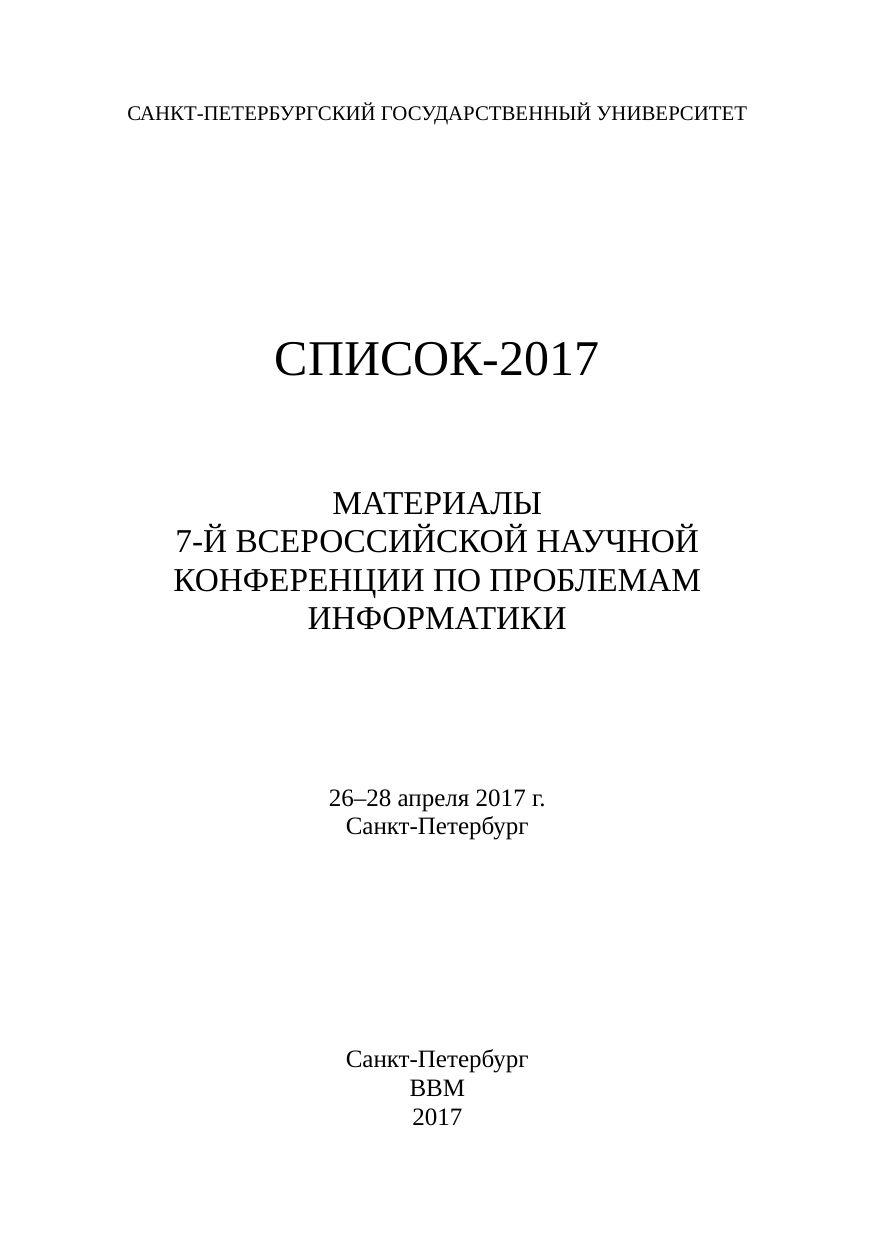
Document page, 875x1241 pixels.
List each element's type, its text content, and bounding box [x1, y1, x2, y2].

text СПИСОК-2017 [100, 329, 774, 386]
text Материалы 7-й всероссийской научной конференции по проблемам информатики [100, 483, 774, 637]
text Санкт-Петербургский государственный университет [100, 100, 774, 124]
text 26–28 апреля 2017 г. Санкт-Петербург [100, 783, 774, 840]
text Санкт-Петербург ВВМ 2017 [100, 1044, 774, 1131]
